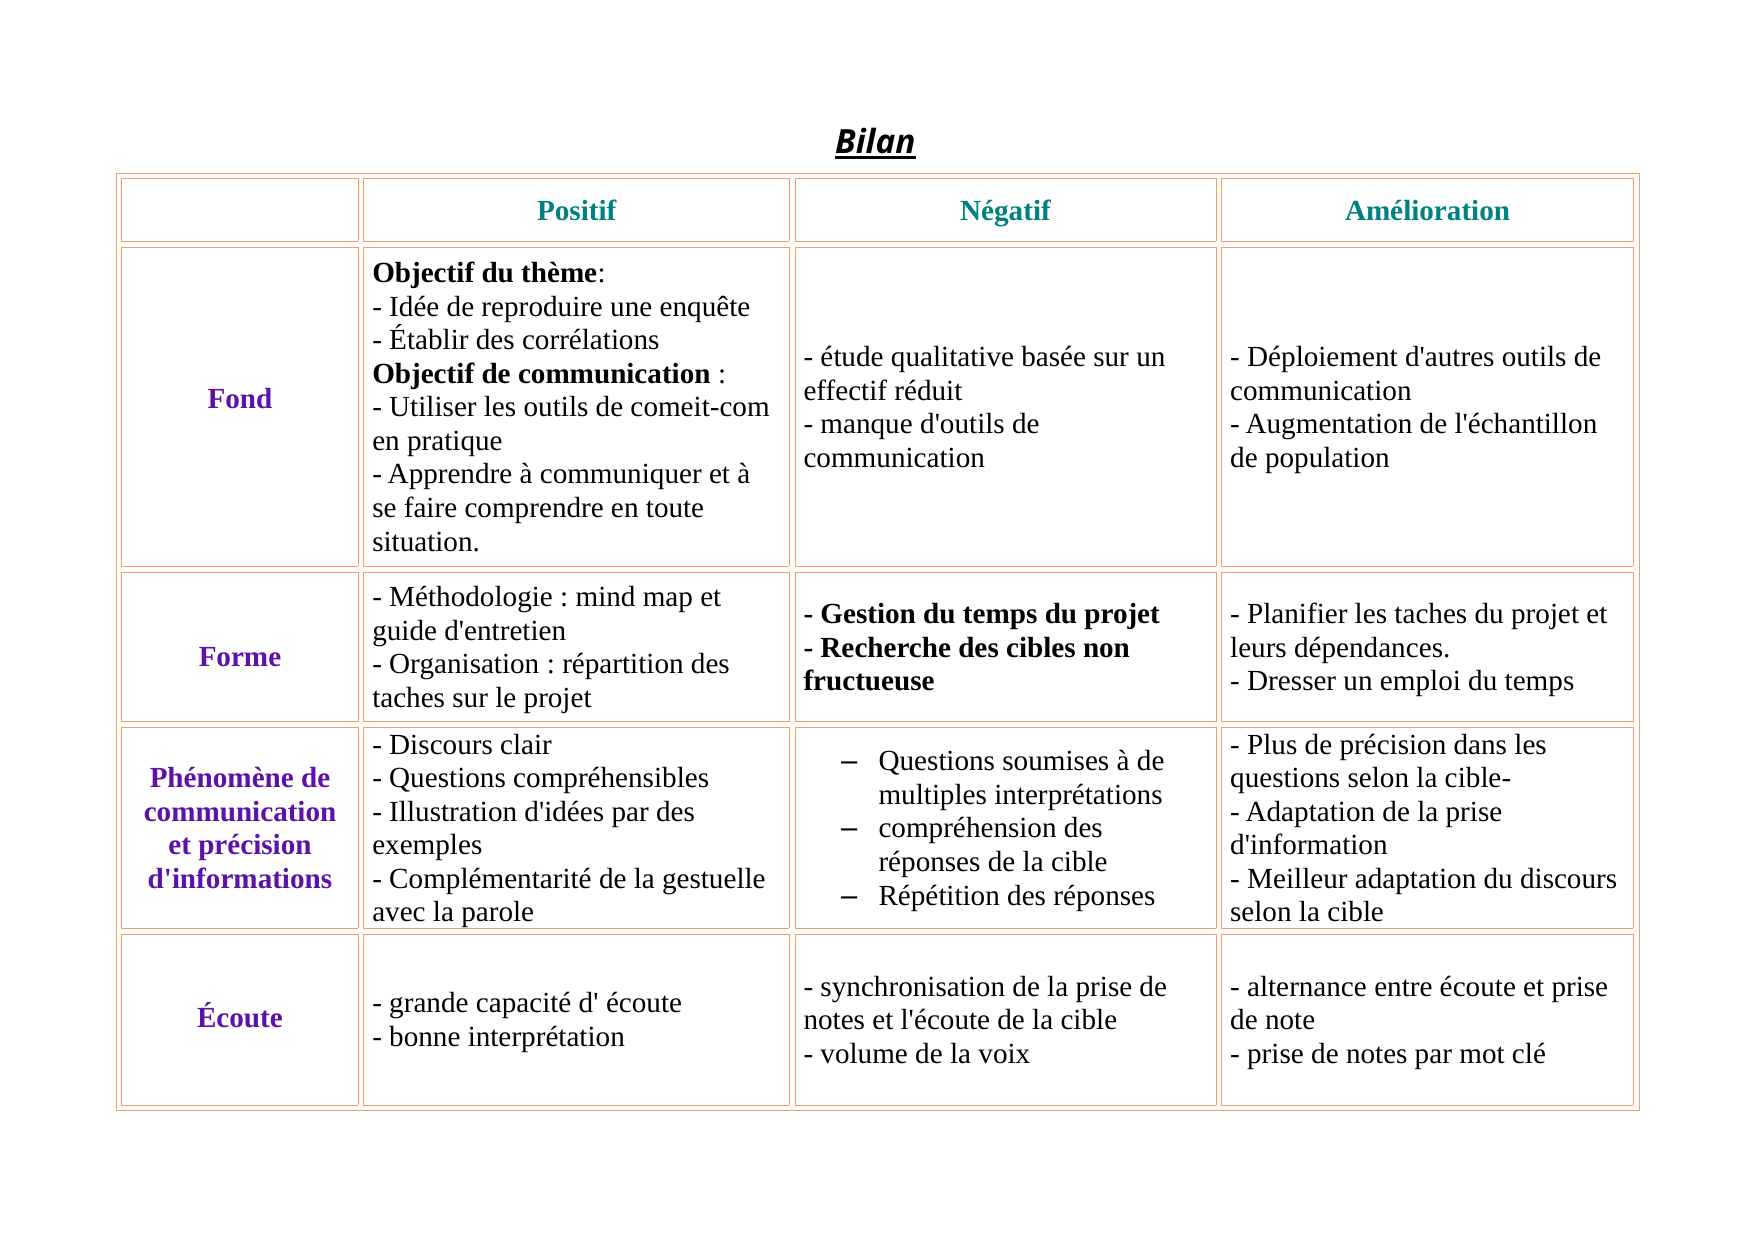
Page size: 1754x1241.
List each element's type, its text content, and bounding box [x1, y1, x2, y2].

table_cell - Déploiement d'autres outils de communication - Augmentation de l'échantillon de population [1219, 241, 1636, 566]
table_cell - Gestion du temps du projet - Recherche des cibles non fructueuse [792, 566, 1219, 721]
table_cell - alternance entre écoute et prise de note - prise de notes par mot clé [1219, 928, 1636, 1105]
text Bilan [118, 118, 1636, 163]
table_header Amélioration [1219, 174, 1636, 241]
table_header Positif [361, 174, 792, 241]
table_cell Objectif du thème: - Idée de reproduire une enquête - Établir des corrélations Objectif de communication : - Utiliser les outils de comeit-com en pratique - Apprendre à communiquer et à se faire comprendre en toute situation. [361, 241, 792, 566]
table_cell - Planifier les taches du projet et leurs dépendances. - Dresser un emploi du temps [1219, 566, 1636, 721]
table_cell - synchronisation de la prise de notes et l'écoute de la cible - volume de la voix [792, 928, 1219, 1105]
table_cell Questions soumises à de multiples interprétations compréhension des réponses de la cible Répétition des réponses [792, 721, 1219, 928]
table_cell - Plus de précision dans les questions selon la cible- - Adaptation de la prise d'information - Meilleur adaptation du discours selon la cible [1219, 721, 1636, 928]
table_header [119, 174, 361, 241]
table_header [122, 179, 358, 241]
table_cell - grande capacité d' écoute - bonne interprétation [361, 928, 792, 1105]
table_header Négatif [792, 174, 1219, 241]
table_cell - étude qualitative basée sur un effectif réduit - manque d'outils de communication [792, 241, 1219, 566]
table_cell Fond [119, 241, 361, 566]
table_cell - Discours clair - Questions compréhensibles - Illustration d'idées par des exemples - Complémentarité de la gestuelle avec la parole [361, 721, 792, 928]
table_cell Forme [119, 566, 361, 721]
table_cell - Méthodologie : mind map et guide d'entretien - Organisation : répartition des taches sur le projet [361, 566, 792, 721]
table_cell Écoute [119, 928, 361, 1105]
table_cell Phénomène de communication et précision d'informations [119, 721, 361, 928]
